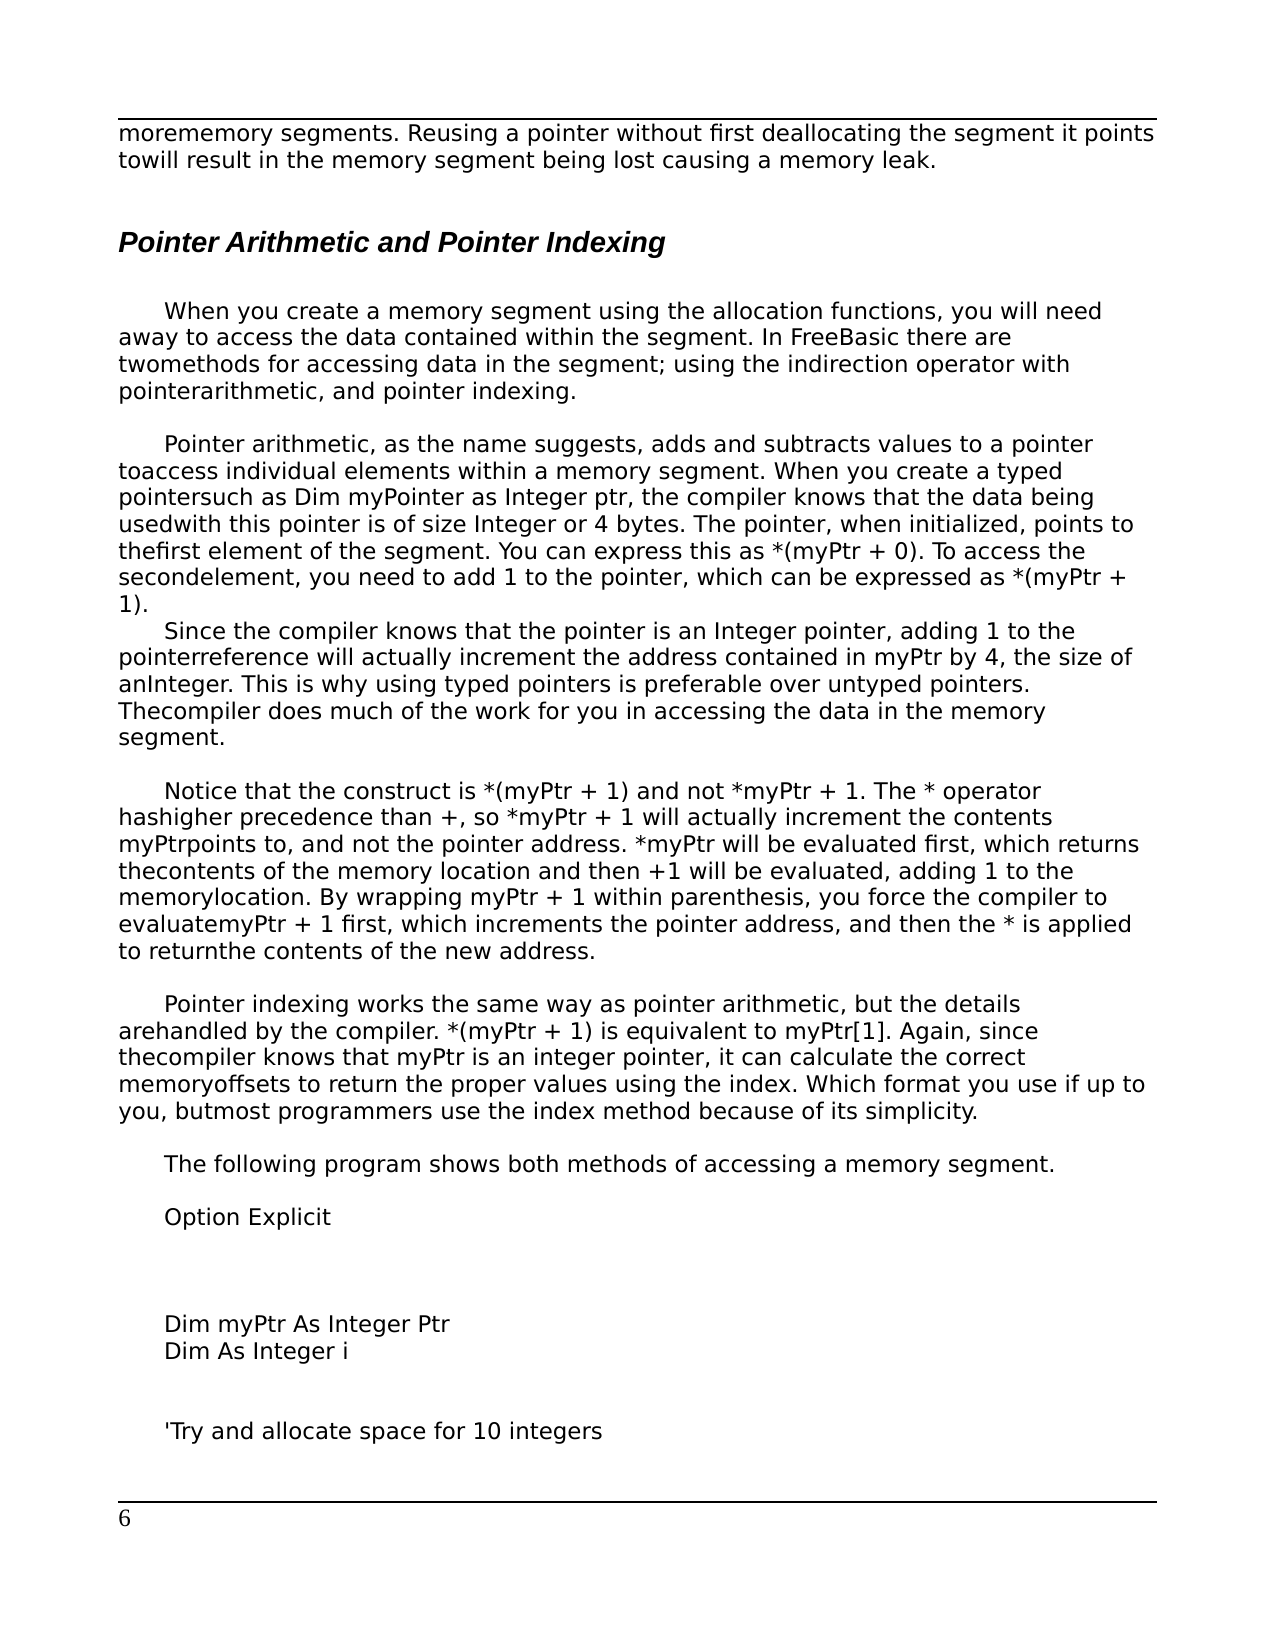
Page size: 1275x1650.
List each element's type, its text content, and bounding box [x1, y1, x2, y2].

subtitle Pointer Arithmetic and Pointer Indexing [118, 225, 1157, 259]
text Pointer arithmetic, as the name suggests, adds and subtracts values to a pointer toaccess individual elements within a memory segment. When you create a typed pointersuch as Dim myPointer as Integer ptr, the compiler knows that the data being usedwith this pointer is of size Integer or 4 bytes. The pointer, when initialized, points to thefirst element of the segment. You can express this as *(myPtr + 0). To access the secondelement, you need to add 1 to the pointer, which can be expressed as *(myPtr + 1). [118, 431, 1157, 618]
text Dim myPtr As Integer Ptr [118, 1311, 1157, 1338]
text Since the compiler knows that the pointer is an Integer pointer, adding 1 to the pointerreference will actually increment the address contained in myPtr by 4, the size of anInteger. This is why using typed pointers is preferable over untyped pointers. Thecompiler does much of the work for you in accessing the data in the memory segment. [118, 618, 1157, 751]
text Notice that the construct is *(myPtr + 1) and not *myPtr + 1. The * operator hashigher precedence than +, so *myPtr + 1 will actually increment the contents myPtrpoints to, and not the pointer address. *myPtr will be evaluated first, which returns thecontents of the memory location and then +1 will be evaluated, adding 1 to the memorylocation. By wrapping myPtr + 1 within parenthesis, you force the compiler to evaluatemyPtr + 1 first, which increments the pointer address, and then the * is applied to returnthe contents of the new address. [118, 778, 1157, 964]
text Option Explicit [118, 1204, 1157, 1231]
text morememory segments. Reusing a pointer without first deallocating the segment it points towill result in the memory segment being lost causing a memory leak. [118, 120, 1157, 173]
text When you create a memory segment using the allocation functions, you will need away to access the data contained within the segment. In FreeBasic there are twomethods for accessing data in the segment; using the indirection operator with pointerarithmetic, and pointer indexing. [118, 298, 1157, 404]
text 'Try and allocate space for 10 integers [118, 1418, 1157, 1444]
text Dim As Integer i [118, 1338, 1157, 1364]
text The following program shows both methods of accessing a memory segment. [118, 1151, 1157, 1178]
text Pointer indexing works the same way as pointer arithmetic, but the details arehandled by the compiler. *(myPtr + 1) is equivalent to myPtr[1]. Again, since thecompiler knows that myPtr is an integer pointer, it can calculate the correct memoryoffsets to return the proper values using the index. Which format you use if up to you, butmost programmers use the index method because of its simplicity. [118, 991, 1157, 1124]
